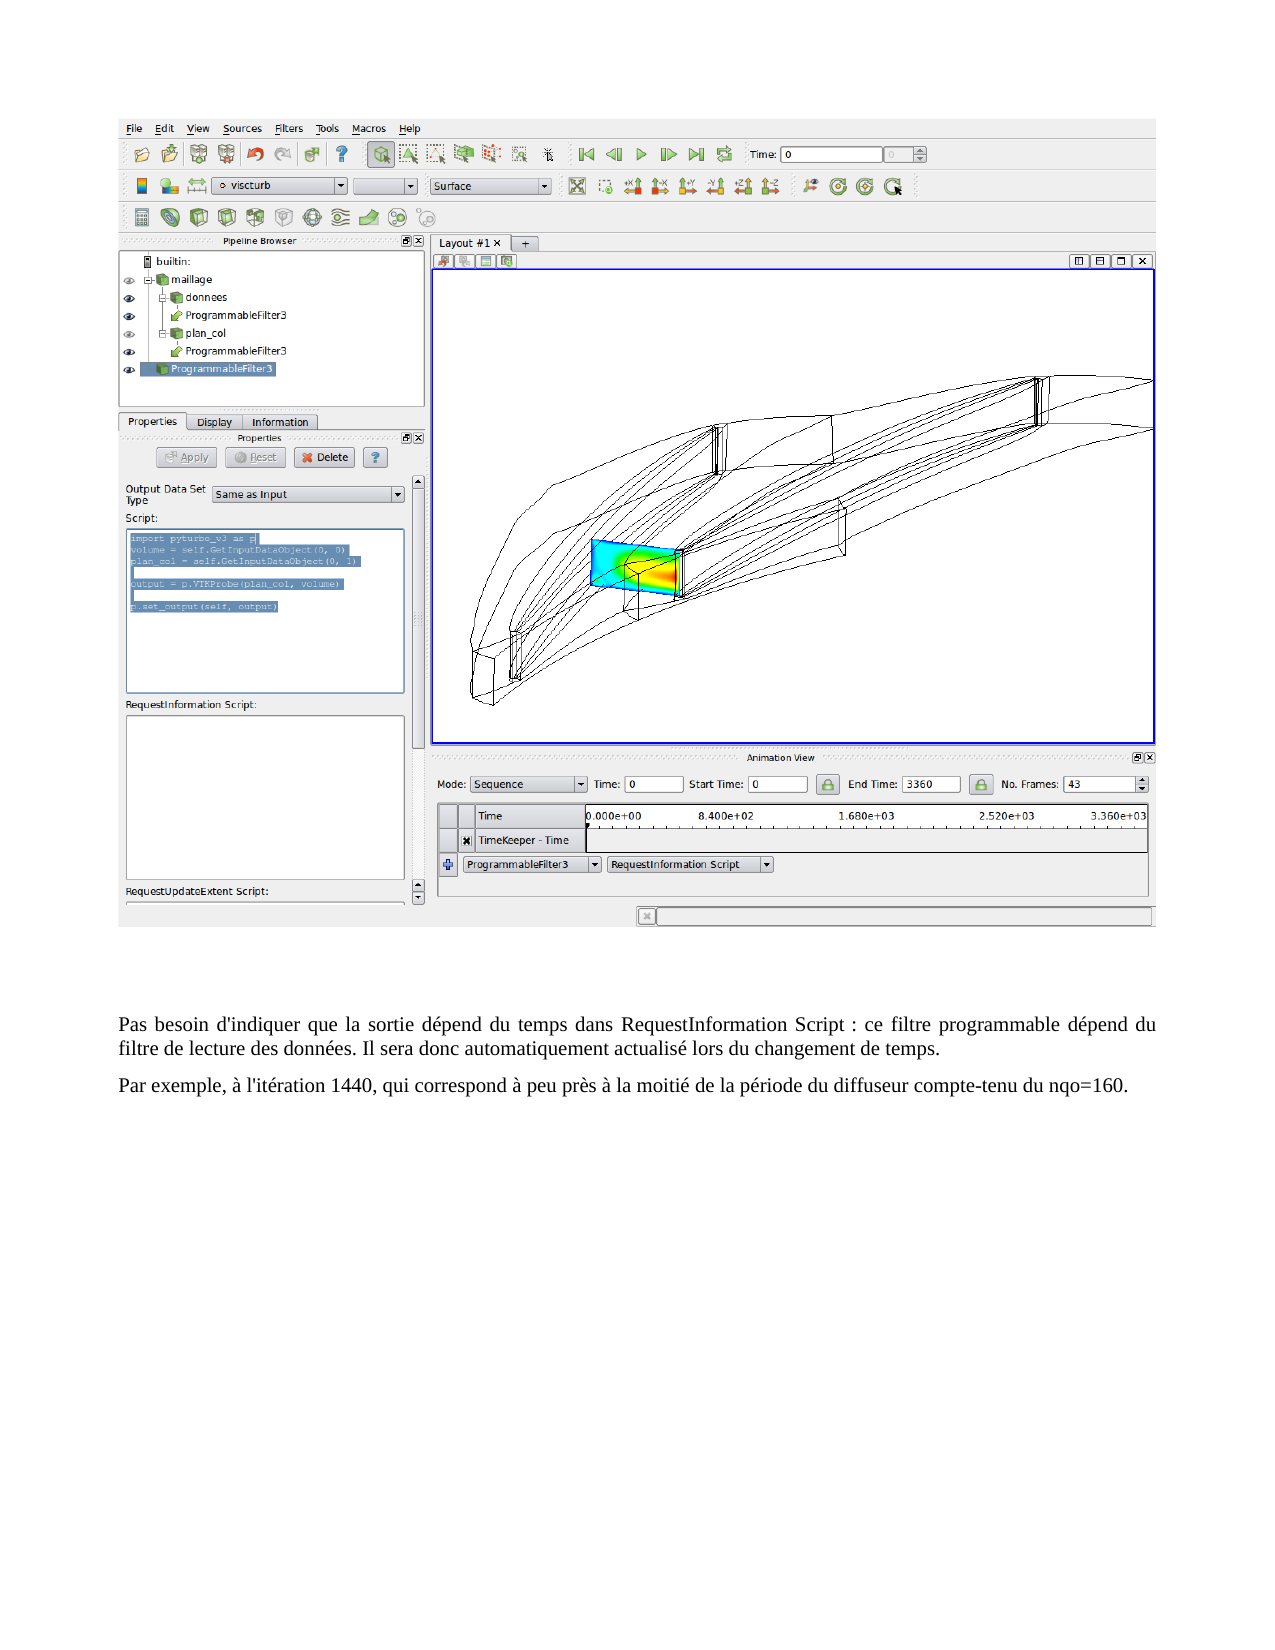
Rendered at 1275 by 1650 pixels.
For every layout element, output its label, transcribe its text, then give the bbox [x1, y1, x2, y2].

text Par exemple, à l'itération 1440, qui correspond à peu près à la moitié de la période du diffuseur compte-tenu du nqo=160. [118, 1073, 1157, 1097]
text Pas besoin d'indiquer que la sortie dépend du temps dans RequestInformation Script : ce filtre programmable dépend du filtre de lecture des données. Il sera donc automatiquement actualisé lors du changement de temps. [118, 1012, 1157, 1060]
picture [118, 118, 1156, 927]
